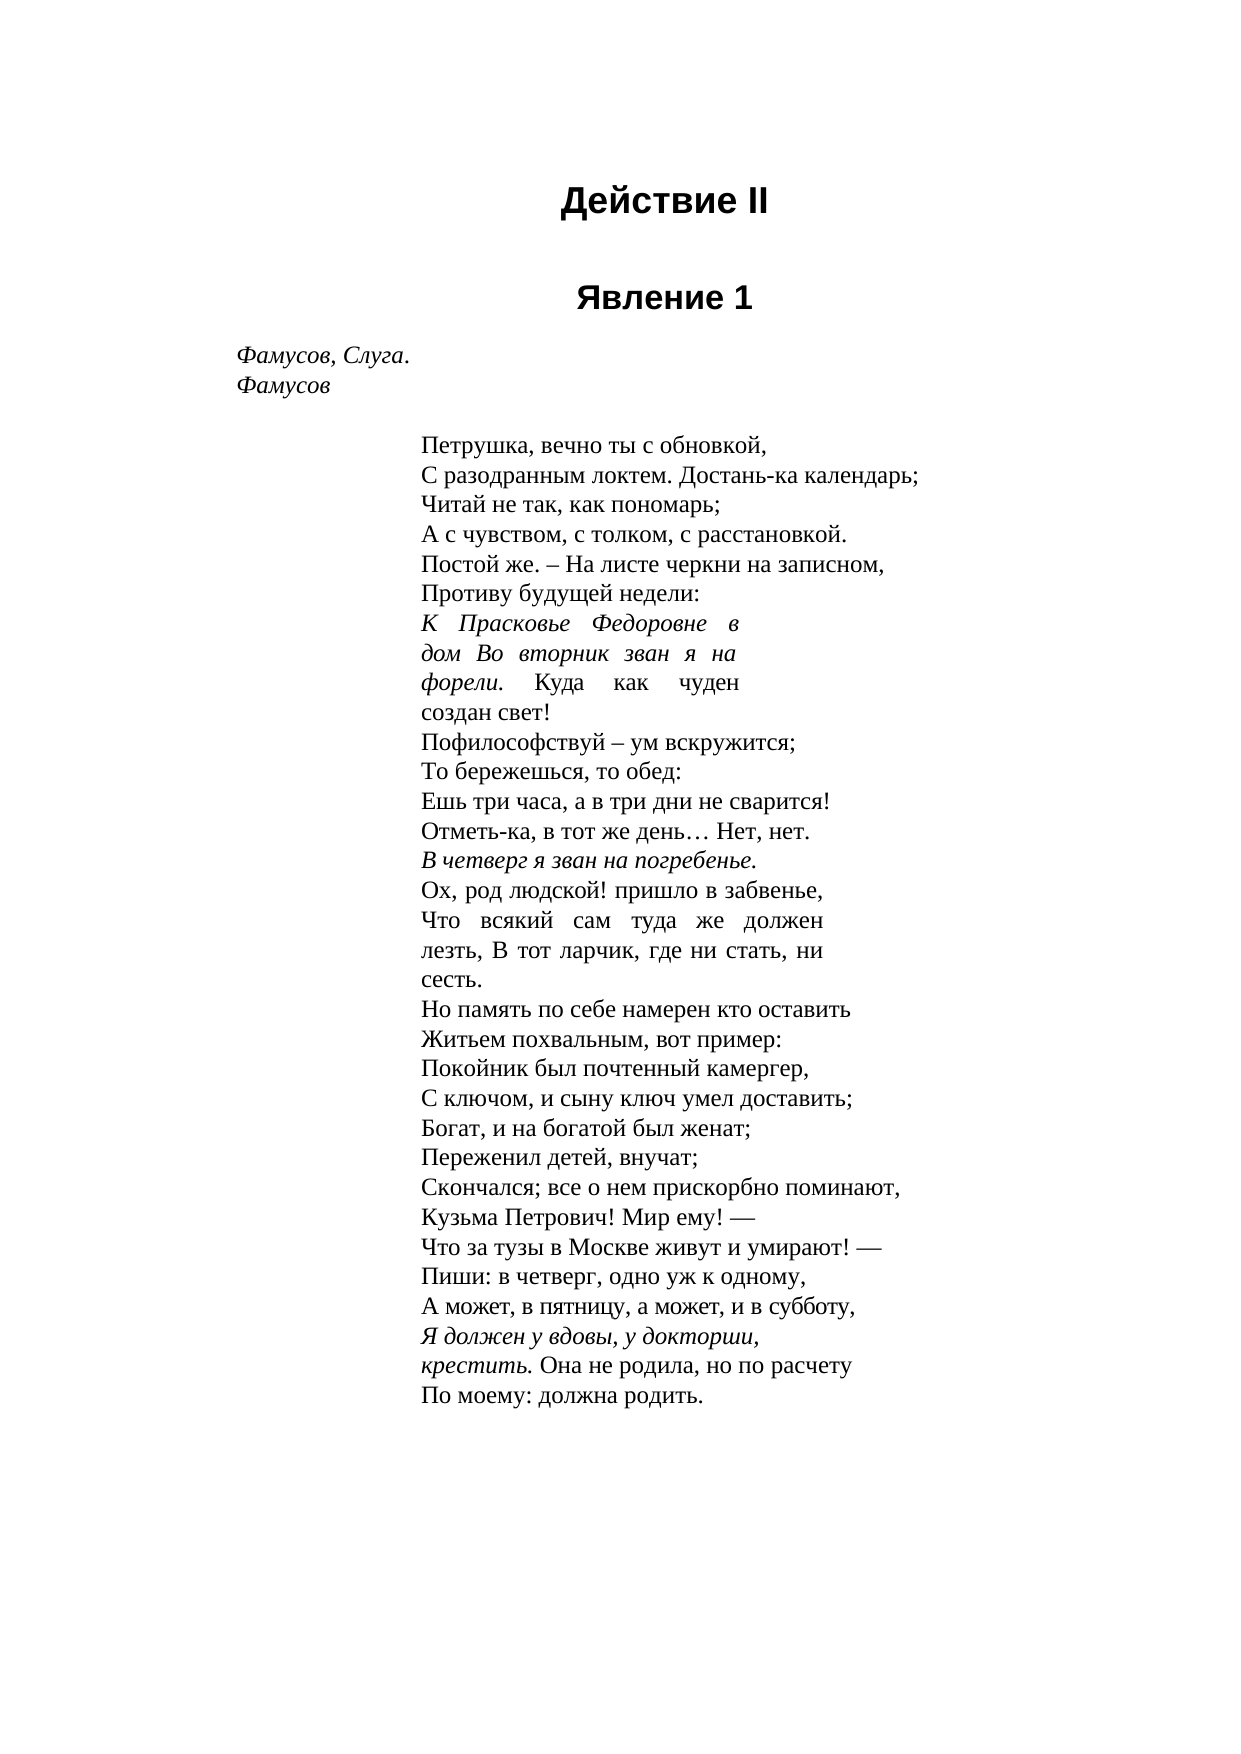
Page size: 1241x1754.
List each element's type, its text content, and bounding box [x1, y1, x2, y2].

text Но память по себе намерен кто оставить Житьем похвальным, вот пример: Покойник был почтенный камергер, [421, 994, 852, 1082]
text Пофилософствуй – ум вскружится; То бережешься, то обед: [421, 727, 818, 785]
text Явление 1 [252, 277, 1077, 317]
text Фамусов, Слуга. Фамусов [236, 340, 416, 399]
text Действие II [252, 178, 1077, 221]
text С разодранным локтем. Достань-ка календарь; Читай не так, как пономарь; [421, 460, 945, 518]
text В четверг я зван на погребенье. [421, 846, 1167, 874]
text А может, в пятницу, а может, и в субботу, Я должен у вдовы, у докторши, крестить. Она не родила, но по расчету [421, 1291, 877, 1379]
text Скончался; все о нем прискорбно поминают, Кузьма Петрович! Мир ему! — [421, 1172, 902, 1231]
text Что за тузы в Москве живут и умирают! — Пиши: в четверг, одно уж к одному, [421, 1232, 892, 1290]
text По моему: должна родить. [421, 1380, 1167, 1409]
text К Прасковье Федоровне в дом Во вторник зван я на форели. Куда как чуден создан свет! [421, 608, 739, 726]
text С ключом, и сыну ключ умел доставить; Богат, и на богатой был женат; Переженил детей, внучат; [421, 1083, 856, 1171]
text Ох, род людской! пришло в забвенье, Что всякий сам туда же должен лезть, В тот ларчик, где ни стать, ни сесть. [421, 876, 823, 993]
text Петрушка, вечно ты с обновкой, [421, 430, 1167, 458]
text А с чувством, с толком, с расстановкой. Постой же. – На листе черкни на записном, Противу будущей недели: [421, 519, 892, 607]
text Ешь три часа, а в три дни не сварится! Отметь-ка, в тот же день… Нет, нет. [421, 786, 832, 844]
